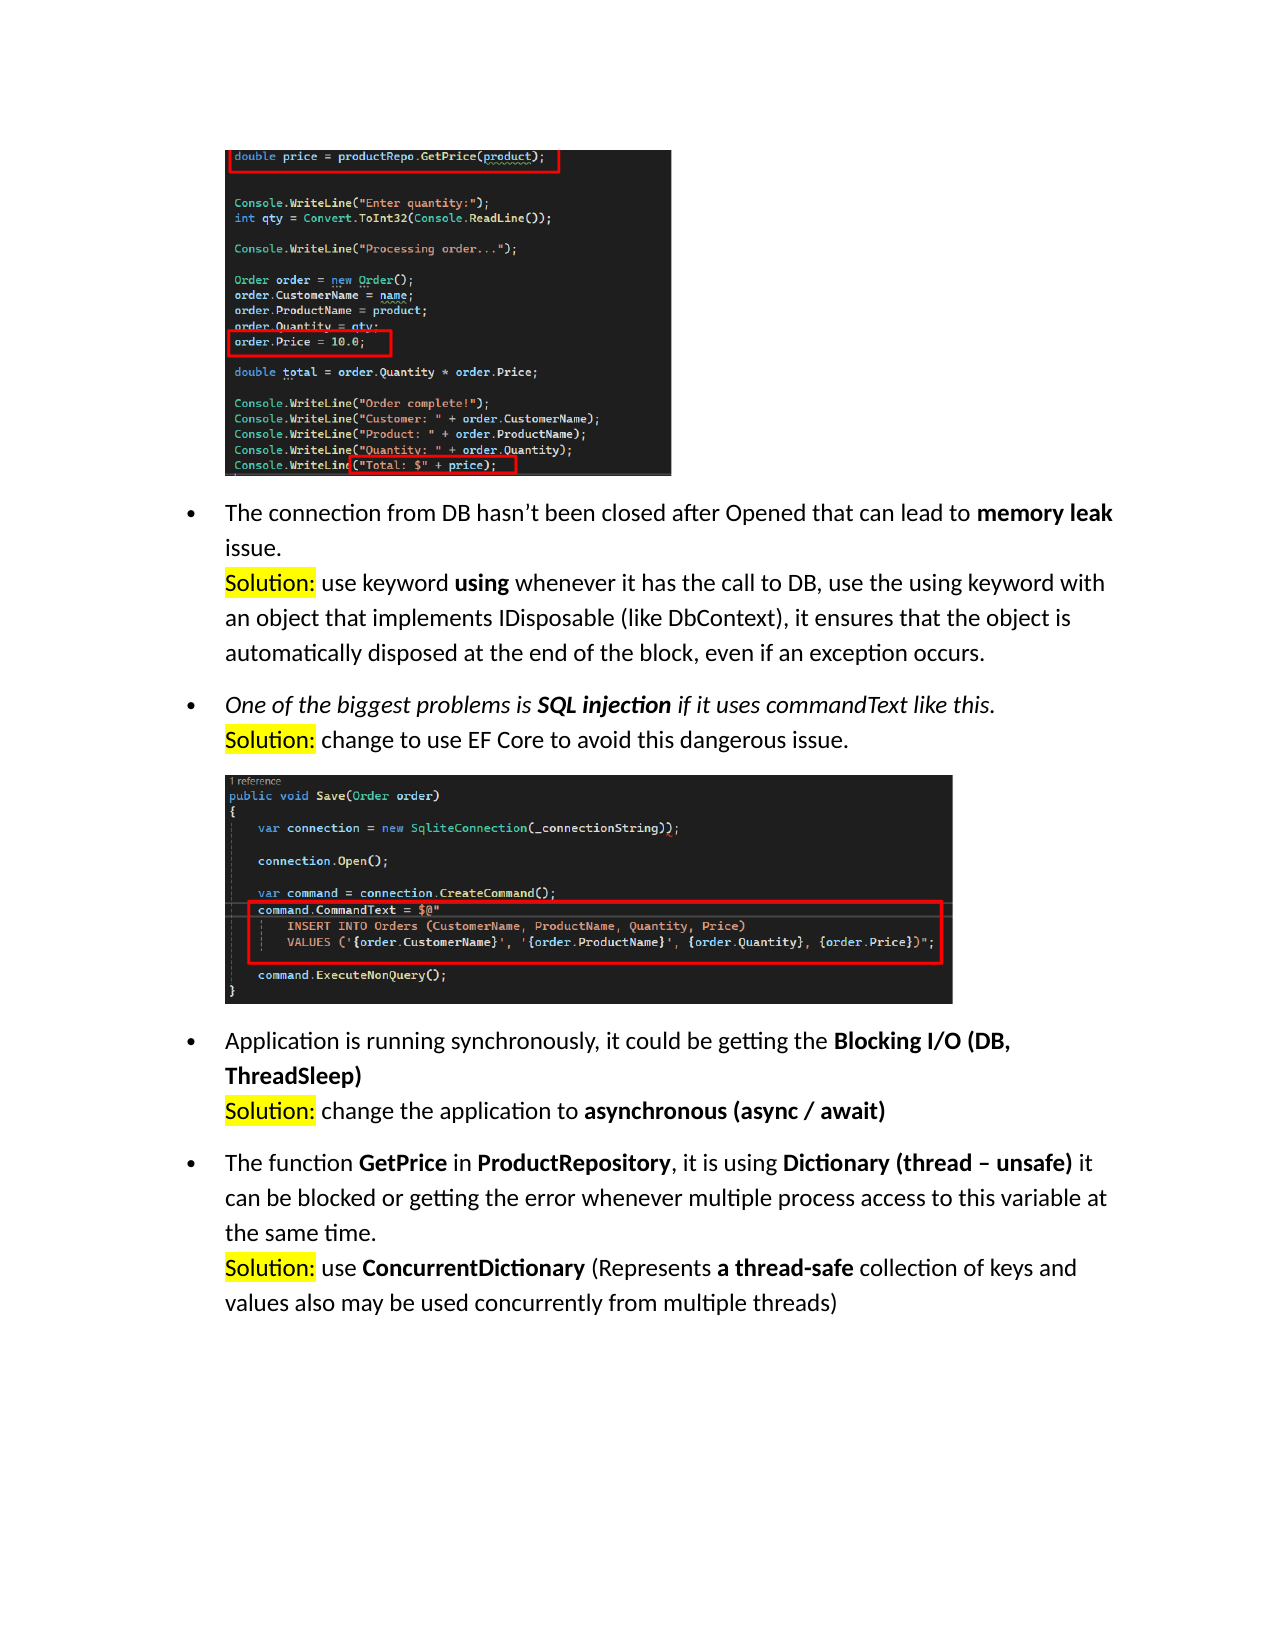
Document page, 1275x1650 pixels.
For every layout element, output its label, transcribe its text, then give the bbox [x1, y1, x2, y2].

list One of the biggest problems is SQL injection if it uses commandText like this. Solution: change to use EF Core to avoid this dangerous issue. [187, 689, 1125, 754]
list Application is running synchronously, it could be getting the Blocking I/O (DB, ThreadSleep) Solution: change the application to asynchronous (async / await) [187, 1025, 1125, 1126]
list The function GetPrice in ProductRepository, it is using Dictionary (thread – unsafe) it can be blocked or getting the error whenever multiple process access to this variable at the same time. Solution: use ConcurrentDictionary (Represents a thread-safe collection of keys and values also may be used concurrently from multiple threads) [187, 1147, 1125, 1317]
list The connection from DB hasn’t been closed after Opened that can lead to memory leak issue. Solution: use keyword using whenever it has the call to DB, use the using keyword with an object that implements IDisposable (like DbContext), it ensures that the object is automatically disposed at the end of the block, even if an exception occurs. [187, 497, 1125, 668]
